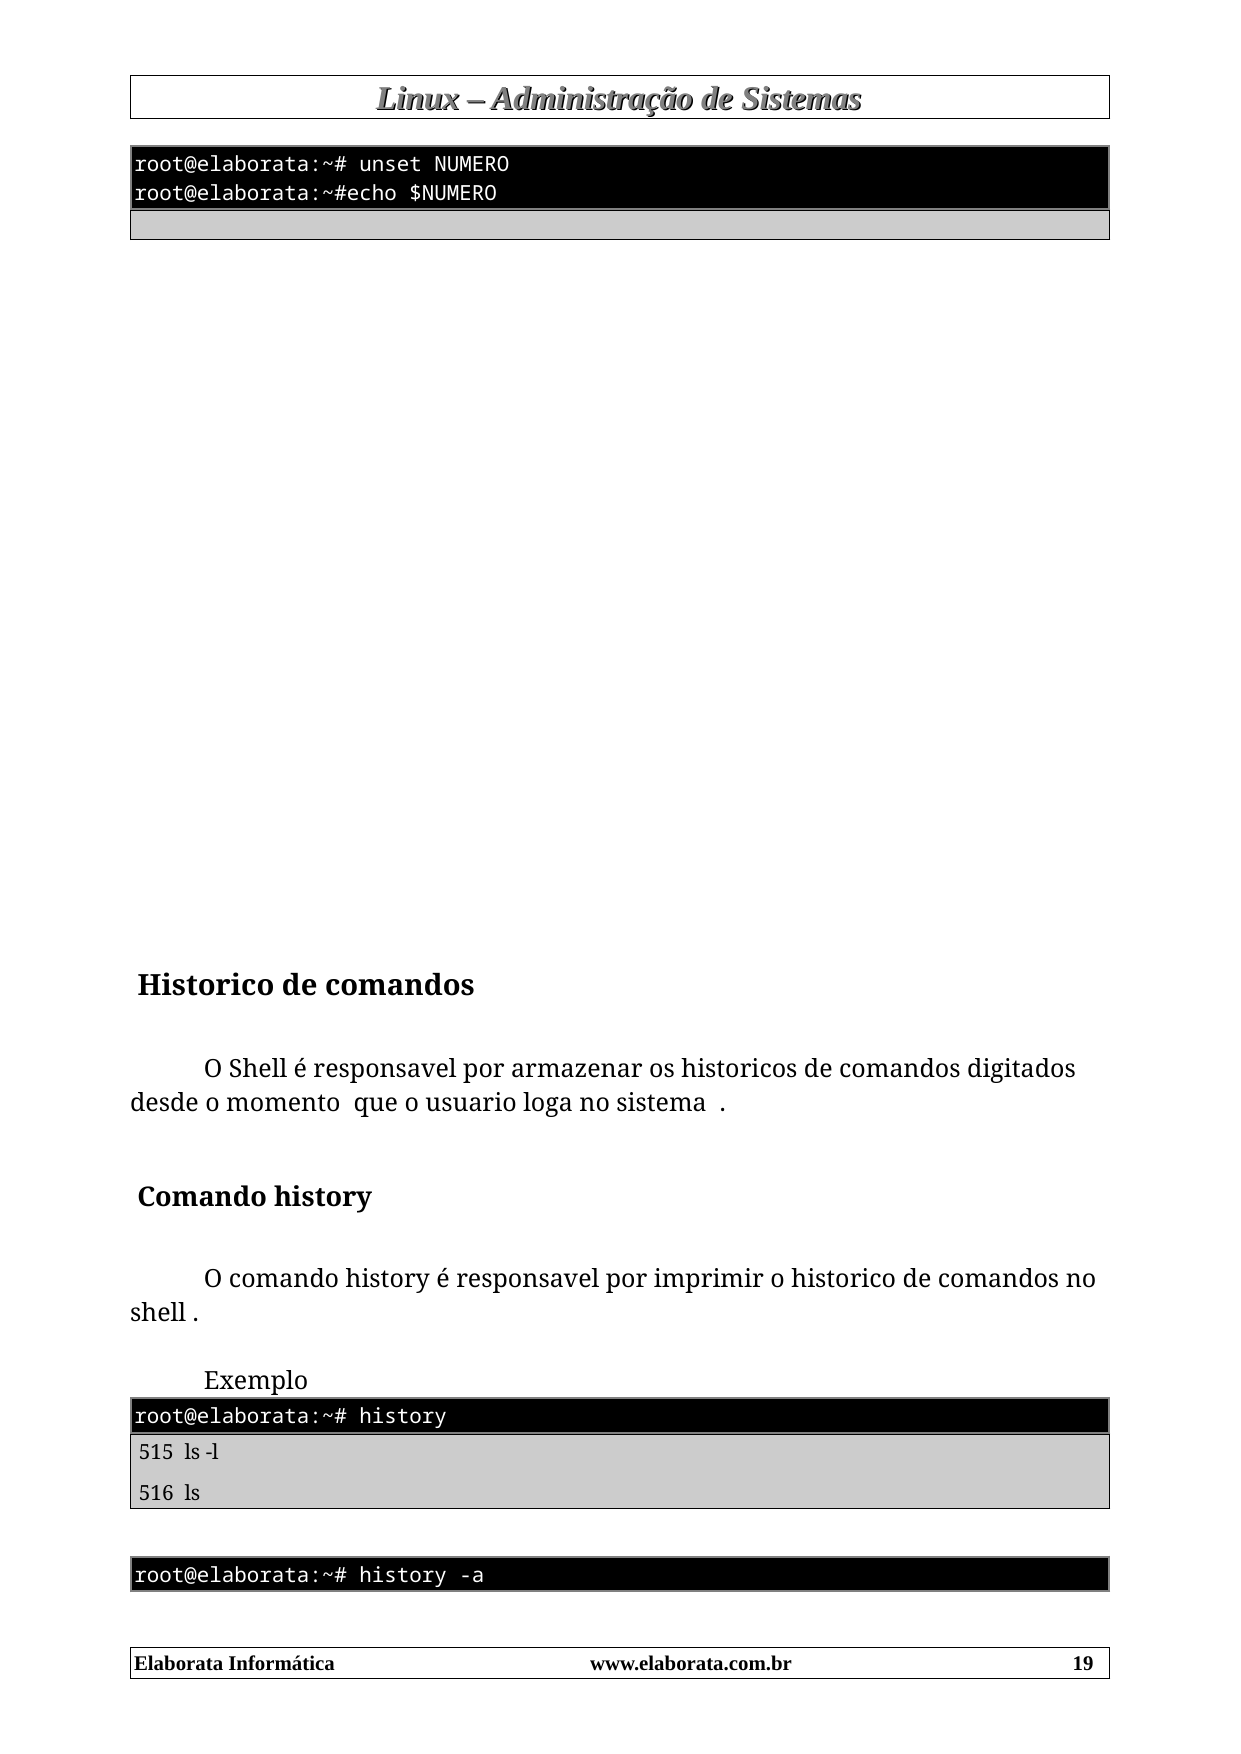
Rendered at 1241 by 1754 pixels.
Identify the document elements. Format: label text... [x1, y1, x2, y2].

text root@elaborata:~# unset NUMERO [132, 147, 1108, 173]
text root@elaborata:~# history [132, 1399, 1108, 1432]
text root@elaborata:~# history -a [132, 1558, 1108, 1590]
text Exemplo [130, 1363, 1110, 1397]
text O Shell é responsavel por armazenar os historicos de comandos digitados desde o momento que o usuario loga no sistema . [130, 1050, 1110, 1118]
text 516 ls [131, 1474, 1109, 1508]
text root@elaborata:~#echo $NUMERO [132, 173, 1108, 208]
subtitle Comando history [130, 1177, 1110, 1214]
text O comando history é responsavel por imprimir o historico de comandos no shell . [130, 1261, 1110, 1329]
subtitle Historico de comandos [130, 964, 1110, 1004]
text 515 ls -l [131, 1435, 1109, 1465]
